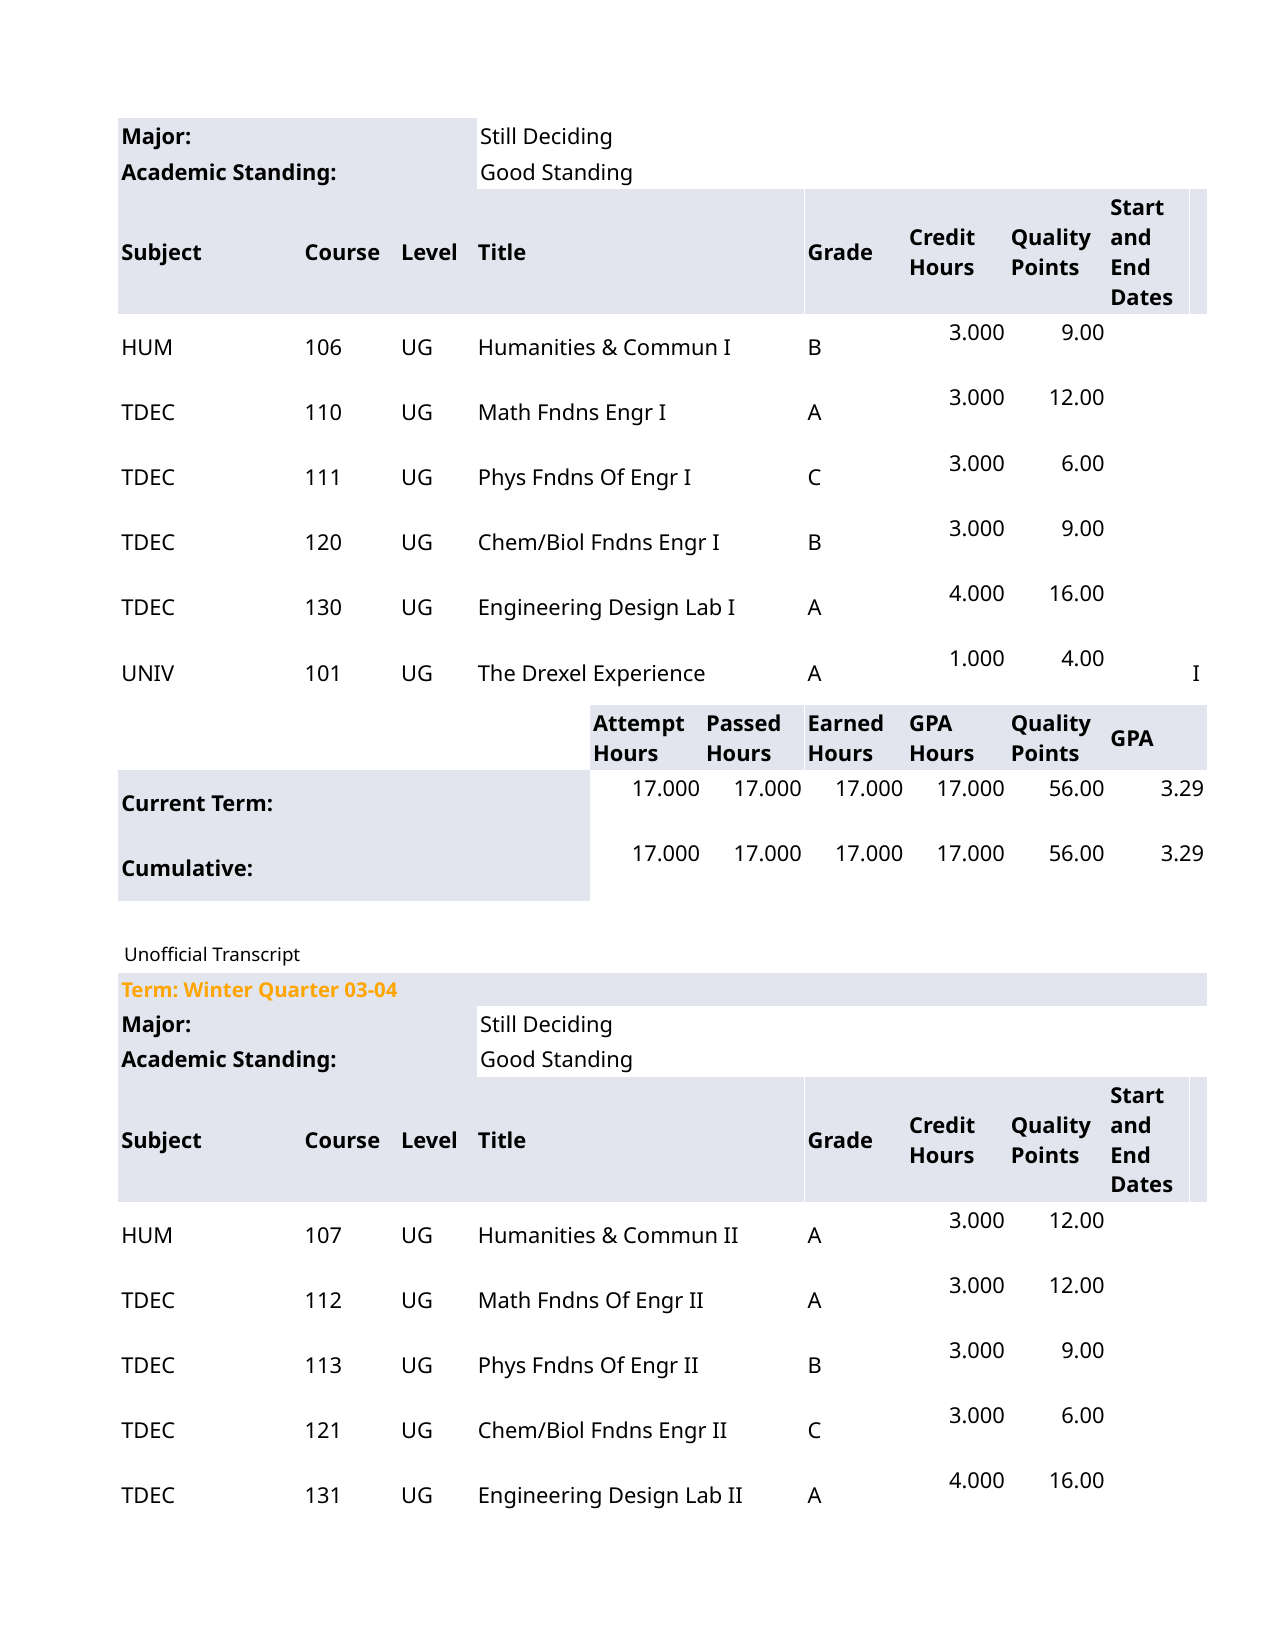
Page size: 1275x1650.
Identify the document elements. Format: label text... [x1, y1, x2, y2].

table_cell Title [475, 189, 804, 314]
table_cell 3.000 [906, 510, 1008, 575]
table_cell HUM [118, 1202, 301, 1267]
table_cell GPA Hours [906, 705, 1008, 770]
table_cell Attempt Hours [590, 705, 703, 770]
table_cell [1207, 189, 1227, 314]
table_cell GPA [1107, 705, 1207, 770]
table_cell Passed Hours [703, 705, 804, 770]
table_cell 17.000 [906, 770, 1008, 836]
table_cell [1207, 118, 1227, 154]
table_cell Academic Standing: [118, 1042, 477, 1077]
table_cell 3.000 [906, 1333, 1008, 1397]
table_cell Subject [118, 1077, 301, 1202]
table_cell [1107, 314, 1189, 379]
table_cell UG [398, 575, 475, 640]
table_cell 101 [301, 640, 398, 705]
table_cell UG [398, 1333, 475, 1397]
table_cell UG [398, 1398, 475, 1463]
table_cell [1190, 1042, 1227, 1077]
table_cell A [805, 1463, 906, 1528]
table_cell [1207, 1077, 1227, 1202]
table_cell TDEC [118, 1267, 301, 1332]
table_cell 17.000 [703, 836, 804, 901]
table_cell [1107, 1333, 1189, 1397]
table_cell TDEC [118, 575, 301, 640]
table_cell [1207, 154, 1227, 189]
table_cell [1207, 1333, 1227, 1397]
table_cell [1207, 973, 1227, 1006]
table_cell [1107, 445, 1189, 510]
table_cell [1190, 118, 1207, 154]
table_cell [1190, 154, 1207, 189]
table_cell B [805, 1333, 906, 1397]
table_cell Credit Hours [906, 1077, 1008, 1202]
table_cell [1107, 575, 1189, 640]
table_cell [1190, 1077, 1207, 1202]
table_cell C [805, 1398, 906, 1463]
table_cell Start and End Dates [1107, 189, 1189, 314]
table_cell [1190, 380, 1207, 444]
table_cell [1107, 1267, 1189, 1332]
table_cell Math Fndns Of Engr II [475, 1267, 804, 1332]
table_cell Level [398, 1077, 475, 1202]
table_cell 17.000 [590, 770, 703, 836]
table_cell UG [398, 380, 475, 444]
table_cell UG [398, 1202, 475, 1267]
table_cell Academic Standing: [118, 154, 477, 189]
table_cell [1207, 1202, 1227, 1267]
table_cell 4.000 [906, 1463, 1008, 1528]
table_cell 12.00 [1008, 380, 1107, 444]
table_cell 17.000 [805, 836, 906, 901]
table_cell [118, 705, 590, 770]
table_cell Major: [118, 1006, 477, 1042]
table_cell [1207, 640, 1227, 705]
table_cell TDEC [118, 1333, 301, 1397]
table_cell Cumulative: [118, 836, 590, 901]
table_cell [477, 935, 1227, 972]
table_cell 121 [301, 1398, 398, 1463]
table_cell 113 [301, 1333, 398, 1397]
table_cell Major: [118, 118, 477, 154]
table_cell [1207, 575, 1227, 640]
table_cell [1190, 1463, 1207, 1528]
table_cell Still Deciding [477, 118, 1189, 154]
table_cell Quality Points [1008, 705, 1107, 770]
table_cell 130 [301, 575, 398, 640]
table_cell A [805, 640, 906, 705]
table_cell A [805, 1202, 906, 1267]
table_cell [1190, 1333, 1207, 1397]
table_cell Engineering Design Lab II [475, 1463, 804, 1528]
table_header Unofficial Transcript [121, 938, 324, 969]
table_cell [1190, 314, 1207, 379]
table_cell 6.00 [1008, 1398, 1107, 1463]
table_cell 1.000 [906, 640, 1008, 705]
table_cell TDEC [118, 1463, 301, 1528]
table_cell 3.29 [1107, 770, 1207, 836]
table_cell Good Standing [477, 154, 1189, 189]
table_cell A [805, 380, 906, 444]
table_cell TDEC [118, 380, 301, 444]
table_cell Phys Fndns Of Engr I [475, 445, 804, 510]
table_cell 110 [301, 380, 398, 444]
table_cell 17.000 [805, 770, 906, 836]
table_cell A [805, 575, 906, 640]
table_cell Engineering Design Lab I [475, 575, 804, 640]
table_cell Humanities & Commun I [475, 314, 804, 379]
table_cell UNIV [118, 640, 301, 705]
table_cell 56.00 [1008, 770, 1107, 836]
table_cell [1190, 575, 1207, 640]
table_cell Quality Points [1008, 189, 1107, 314]
table_cell B [805, 314, 906, 379]
table_cell UG [398, 510, 475, 575]
table_cell 17.000 [703, 770, 804, 836]
table_cell [1207, 380, 1227, 444]
table_cell [1190, 1267, 1207, 1332]
table_cell 111 [301, 445, 398, 510]
table_cell [1190, 510, 1207, 575]
table_cell [1190, 1202, 1207, 1267]
table_cell [1207, 314, 1227, 379]
table_cell 6.00 [1008, 445, 1107, 510]
table_cell 56.00 [1008, 836, 1107, 901]
table_cell UG [398, 314, 475, 379]
table_cell 120 [301, 510, 398, 575]
table_cell 112 [301, 1267, 398, 1332]
table_cell [1107, 1463, 1189, 1528]
table_cell [118, 935, 477, 972]
table_cell [1207, 705, 1227, 770]
table_cell [1190, 1398, 1207, 1463]
table_cell [118, 901, 1207, 935]
table_cell [1207, 1463, 1227, 1528]
table_cell Course [301, 189, 398, 314]
table_cell 3.000 [906, 445, 1008, 510]
table_cell 131 [301, 1463, 398, 1528]
table_cell [1107, 1398, 1189, 1463]
table_cell I [1190, 640, 1207, 705]
table_cell 16.00 [1008, 575, 1107, 640]
table_cell 106 [301, 314, 398, 379]
table_cell [1207, 770, 1227, 836]
table_cell 12.00 [1008, 1202, 1107, 1267]
table_cell [1207, 1267, 1227, 1332]
table_cell UG [398, 445, 475, 510]
table_cell B [805, 510, 906, 575]
table_cell 16.00 [1008, 1463, 1107, 1528]
table_cell Quality Points [1008, 1077, 1107, 1202]
table_cell 3.000 [906, 1202, 1008, 1267]
table_cell 3.000 [906, 380, 1008, 444]
table_cell [1107, 510, 1189, 575]
table_cell [1207, 901, 1227, 935]
table_cell Earned Hours [805, 705, 906, 770]
table_cell Still Deciding [477, 1006, 1189, 1042]
table_cell Chem/Biol Fndns Engr I [475, 510, 804, 575]
table_cell [1207, 445, 1227, 510]
table_cell UG [398, 1463, 475, 1528]
table_cell Credit Hours [906, 189, 1008, 314]
table_cell 3.000 [906, 1398, 1008, 1463]
table_cell 17.000 [590, 836, 703, 901]
table_cell Humanities & Commun II [475, 1202, 804, 1267]
table_cell 12.00 [1008, 1267, 1107, 1332]
table_cell 17.000 [906, 836, 1008, 901]
table_cell Title [475, 1077, 804, 1202]
table_cell Chem/Biol Fndns Engr II [475, 1398, 804, 1463]
table_cell UG [398, 640, 475, 705]
table_cell Start and End Dates [1107, 1077, 1189, 1202]
table_cell Grade [805, 1077, 906, 1202]
table_cell Grade [805, 189, 906, 314]
table_cell Math Fndns Engr I [475, 380, 804, 444]
table_cell [1190, 445, 1207, 510]
table_cell C [805, 445, 906, 510]
table_cell TDEC [118, 1398, 301, 1463]
table_cell 3.000 [906, 314, 1008, 379]
table_cell 9.00 [1008, 510, 1107, 575]
table_cell Good Standing [477, 1042, 1189, 1077]
table_cell Level [398, 189, 475, 314]
table_cell [1207, 1398, 1227, 1463]
table_cell 9.00 [1008, 1333, 1107, 1397]
table_cell A [805, 1267, 906, 1332]
table_cell [1207, 836, 1227, 901]
table_cell Term: Winter Quarter 03-04 [118, 973, 1207, 1006]
table_cell UG [398, 1267, 475, 1332]
table_cell 4.00 [1008, 640, 1107, 705]
table_cell 3.29 [1107, 836, 1207, 901]
table_cell Phys Fndns Of Engr II [475, 1333, 804, 1397]
table_cell The Drexel Experience [475, 640, 804, 705]
table_cell [1107, 640, 1189, 705]
table_cell 9.00 [1008, 314, 1107, 379]
table_cell HUM [118, 314, 301, 379]
table_cell [1190, 1006, 1227, 1042]
table_cell TDEC [118, 445, 301, 510]
table_cell Subject [118, 189, 301, 314]
table_cell 107 [301, 1202, 398, 1267]
table_cell 4.000 [906, 575, 1008, 640]
table_cell [1107, 1202, 1189, 1267]
table_cell [1107, 380, 1189, 444]
table_cell Current Term: [118, 770, 590, 836]
table_cell 3.000 [906, 1267, 1008, 1332]
table_cell TDEC [118, 510, 301, 575]
table_cell [1190, 189, 1207, 314]
table_cell [1207, 510, 1227, 575]
table_cell Course [301, 1077, 398, 1202]
